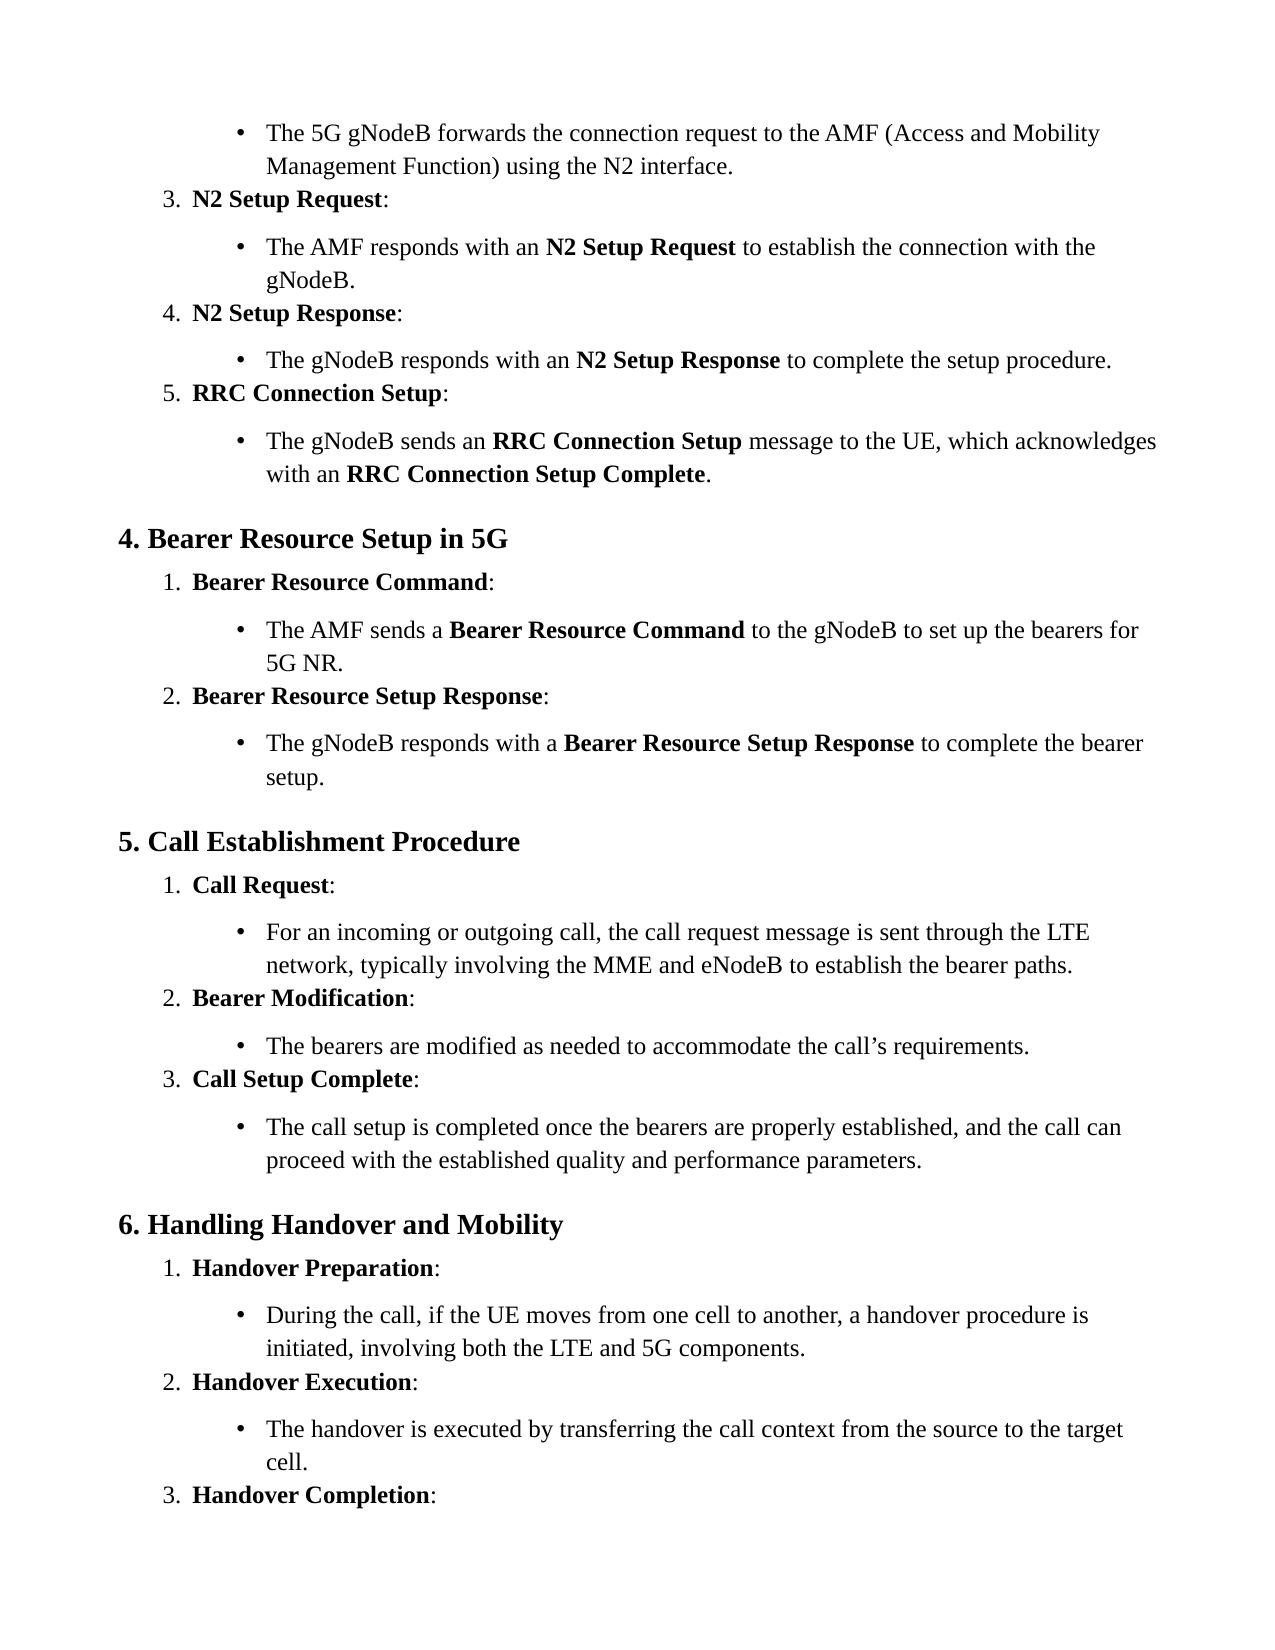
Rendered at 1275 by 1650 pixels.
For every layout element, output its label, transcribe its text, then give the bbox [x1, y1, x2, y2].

list Bearer Resource Command: [162, 567, 1157, 596]
list The gNodeB responds with a Bearer Resource Setup Response to complete the bearer setup. [236, 728, 1157, 790]
list Handover Preparation: [162, 1253, 1157, 1282]
list RRC Connection Setup: [162, 378, 1157, 407]
subtitle 4. Bearer Resource Setup in 5G [118, 521, 1157, 555]
list The bearers are modified as needed to accommodate the call’s requirements. [236, 1031, 1157, 1060]
list For an incoming or outgoing call, the call request message is sent through the LTE network, typically involving the MME and eNodeB to establish the bearer paths. [236, 917, 1157, 979]
list Call Request: [162, 870, 1157, 898]
list The AMF sends a Bearer Resource Command to the gNodeB to set up the bearers for 5G NR. [236, 615, 1157, 677]
list N2 Setup Request: [162, 184, 1157, 213]
list The call setup is completed once the bearers are properly established, and the call can proceed with the established quality and performance parameters. [236, 1112, 1157, 1173]
list Handover Execution: [162, 1367, 1157, 1395]
list Call Setup Complete: [162, 1064, 1157, 1093]
subtitle 6. Handling Handover and Mobility [118, 1207, 1157, 1240]
list The gNodeB responds with an N2 Setup Response to complete the setup procedure. [236, 345, 1157, 374]
subtitle 5. Call Establishment Procedure [118, 824, 1157, 857]
list The gNodeB sends an RRC Connection Setup message to the UE, which acknowledges with an RRC Connection Setup Complete. [236, 426, 1157, 488]
list N2 Setup Response: [162, 298, 1157, 327]
list Bearer Modification: [162, 983, 1157, 1012]
list Bearer Resource Setup Response: [162, 681, 1157, 710]
list During the call, if the UE moves from one cell to another, a handover procedure is initiated, involving both the LTE and 5G components. [236, 1301, 1157, 1362]
list The AMF responds with an N2 Setup Request to establish the connection with the gNodeB. [236, 232, 1157, 293]
list The handover is executed by transferring the call context from the source to the target cell. [236, 1414, 1157, 1476]
list Handover Completion: [162, 1480, 1157, 1509]
list The 5G gNodeB forwards the connection request to the AMF (Access and Mobility Management Function) using the N2 interface. [236, 118, 1157, 180]
